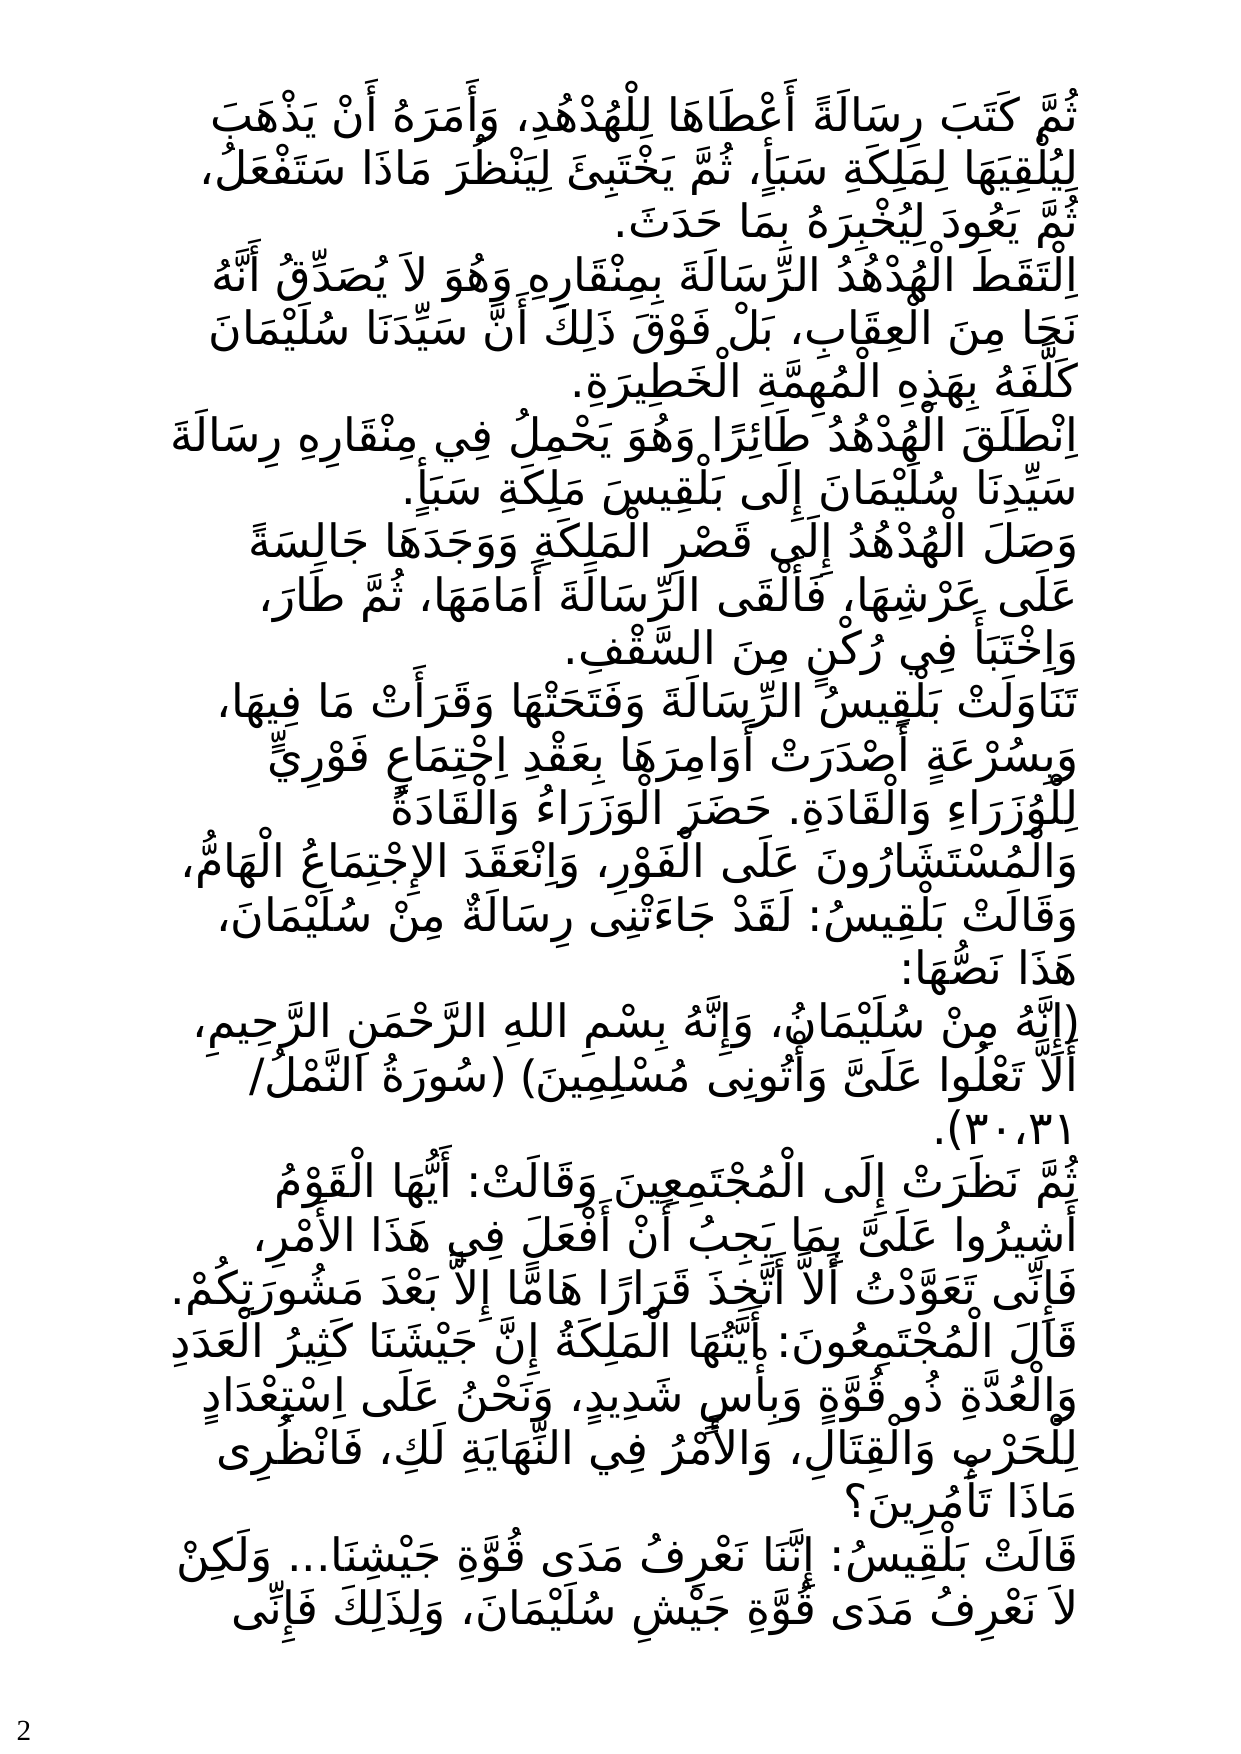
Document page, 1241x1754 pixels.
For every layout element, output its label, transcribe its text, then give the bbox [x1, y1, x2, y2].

text قَالَتْ بَلْقِيسُ: إِنَّنَا نَعْرِفُ مَدَى قُوَّةِ جَيْشِنَا... وَلَكِنْ لاَ نَعْرِفُ مَدَى قُوَّةِ جَيْشِ سُلَيْمَانَ، وَلِذَلِكَ فَإِنِّى أَرَى أَنْ نُرْسِلَ إِلَيْهِ بِهَدِيَةٍ، وَعَلَى مَنْ يَحْمِلُهَا إِلَيْهِ أَنْ يَنْظُرَ مدى قُوَّةِ جَيْشِهِ، وَيُحَدِّثَنَا عَنْهَا عِنْدَمَا يَعُودُ. [162, 1529, 1078, 1635]
text وَصَلَ الْهُدْهُدُ إِلَى قَصْرِ الْمَلِكَةِ وَوَجَدَهَا جَالِسَةً عَلَى عَرْشِهَا، فَأَلْقَى الرِّسَالَةَ أَمَامَهَا، ثُمَّ طَارَ، وَاِخْتَبَأَ فِي رُكْنٍ مِنَ السَّقْفِ. [162, 515, 1078, 675]
text ثُمَّ نَظَرَتْ إِلَى الْمُجْتَمِعِينَ وَقَالَتْ: أَيُّهَا الْقَوْمُ أَشِيرُوا عَلَىَّ بِمَا يَجِبُ أَنْ أَفْعَلَ فِي هَذَا الأَمْرِ، فَإِنِّى تَعَوَّدْتُ أَلاَّ أَتَّخِذَ قَرَارًا هَامًّا إِلاَّ بَعْدَ مَشُورَتِكُمْ. [162, 1155, 1078, 1315]
text قَالَ الْمُجْتَمِعُونَ: أَيَّتُهَا الْمَلِكَةُ إِنَّ جَيْشَنَا كَثِيرُ الْعَدَدِ وَالْعُدَّةِ ذُو قُوَّةٍ وَبِأْسٍ شَدِيدٍ، وَنَحْنُ عَلَى اِسْتِعْدَادٍ لِلْحَرْبِ وَالْقِتَالِ، وَالأَمْرُ فِي النِّهَايَةِ لَكِ، فَانْظُرِى مَاذَا تَأْمُرِينَ؟ [162, 1315, 1078, 1529]
text اِلْتَقَطَ الْهُدْهُدُ الرِّسَالَةَ بِمِنْقَارِهِ وَهُوَ لاَ يُصَدِّقُ أَنَّهُ نَجَا مِنَ الْعِقَابِ، بَلْ فَوْقَ ذَلِكَ أَنَّ سَيِّدَنَا سُلَيْمَانَ كَلَّفَهُ بِهَذِهِ الْمُهِمَّةِ الْخَطِيرَةِ. [162, 249, 1078, 409]
text ثُمَّ كَتَبَ رِسَالَةً أَعْطَاهَا لِلْهُدْهُدِ، وَأَمَرَهُ أَنْ يَذْهَبَ لِيُلْقِيَهَا لِمَلِكَةِ سَبَأٍ، ثُمَّ يَخْتَبِئَ لِيَنْظُرَ مَاذَا سَتَفْعَلُ، ثُمَّ يَعُودَ لِيُخْبِرَهُ بِمَا حَدَثَ. [162, 89, 1078, 249]
text ﴿إِنَّهُ مِنْ سُلَيْمَانُ، وَإِنَّهُ بِسْمِ اللهِ الرَّحْمَنِ الرَّحِيمِ، أَلاَّ تَعْلُوا عَلَىَّ وَأْتُونِى مُسْلِمِينَ﴾ (سُورَةُ النَّمْلُ/٣٠،٣١). [162, 995, 1078, 1155]
text اِنْطَلَقَ الْهُدْهُدُ طَائِرًا وَهُوَ يَحْمِلُ فِي مِنْقَارِهِ رِسَالَةَ سَيِّدِنَا سُلَيْمَانَ إِلَى بَلْقِيسَ مَلِكَةِ سَبَأٍ. [162, 409, 1078, 515]
text تَنَاوَلَتْ بَلْقِيسُ الرِّسَالَةَ وَفَتَحَتْهَا وَقَرَأَتْ مَا فِيهَا، وَبِسُرْعَةٍ أَصْدَرَتْ أَوَامِرَهَا بِعَقْدِ اِجْتِمَاعٍ فَوْرِيٍّ لِلْوُزَرَاءِ وَالْقَادَةِ. حَضَرَ الْوَزَرَاءُ وَالْقَادَةُ وَالْمُسْتَشَارُونَ عَلَى الْفَوْرِ، وَاِنْعَقَدَ الإِجْتِمَاعُ الْهَامُّ، وَقَالَتْ بَلْقِيسُ: لَقَدْ جَاءَتْنِى رِسَالَةٌ مِنْ سُلَيْمَانَ، هَذَا نَصُّهَا: [162, 675, 1078, 995]
